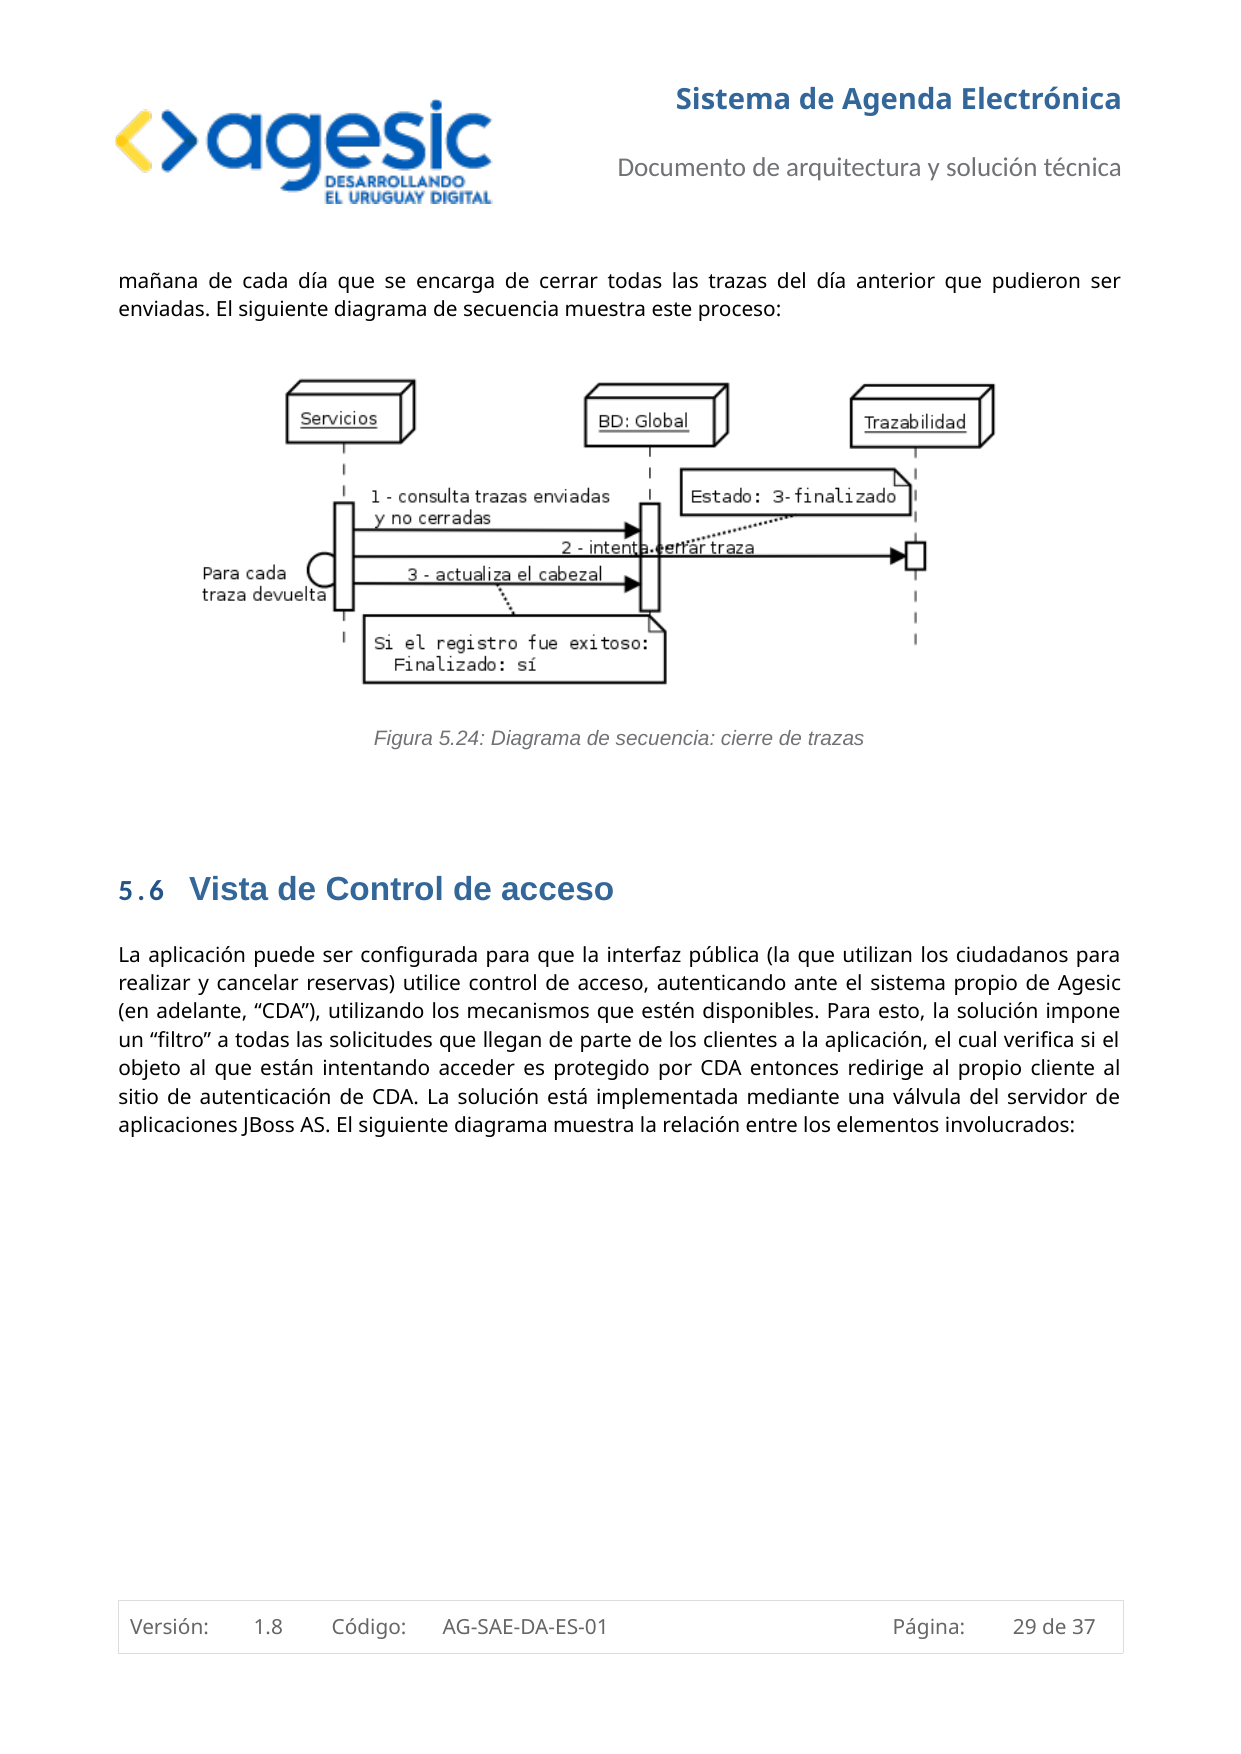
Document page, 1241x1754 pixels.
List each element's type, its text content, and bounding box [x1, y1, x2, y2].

picture [188, 352, 1052, 714]
text Figura 5.24: Diagrama de secuencia: cierre de trazas [118, 352, 1122, 749]
picture [115, 99, 493, 204]
text La aplicación puede ser configurada para que la interfaz pública (la que utilizan los ciudadanos para realizar y cancelar reservas) utilice control de acceso, autenticando ante el sistema propio de Agesic (en adelante, “CDA”), utilizando los mecanismos que estén disponibles. Para esto, la solución impone un “filtro” a todas las solicitudes que llegan de parte de los clientes a la aplicación, el cual verifica si el objeto al que están intentando acceder es protegido por CDA entonces redirige al propio cliente al sitio de autenticación de CDA. La solución está implementada mediante una válvula del servidor de aplicaciones JBoss AS. El siguiente diagrama muestra la relación entre los elementos involucrados: [118, 940, 1122, 1139]
text mañana de cada día que se encarga de cerrar todas las trazas del día anterior que pudieron ser enviadas. El siguiente diagrama de secuencia muestra este proceso: [118, 266, 1122, 323]
subtitle Vista de Control de acceso [118, 869, 1122, 908]
